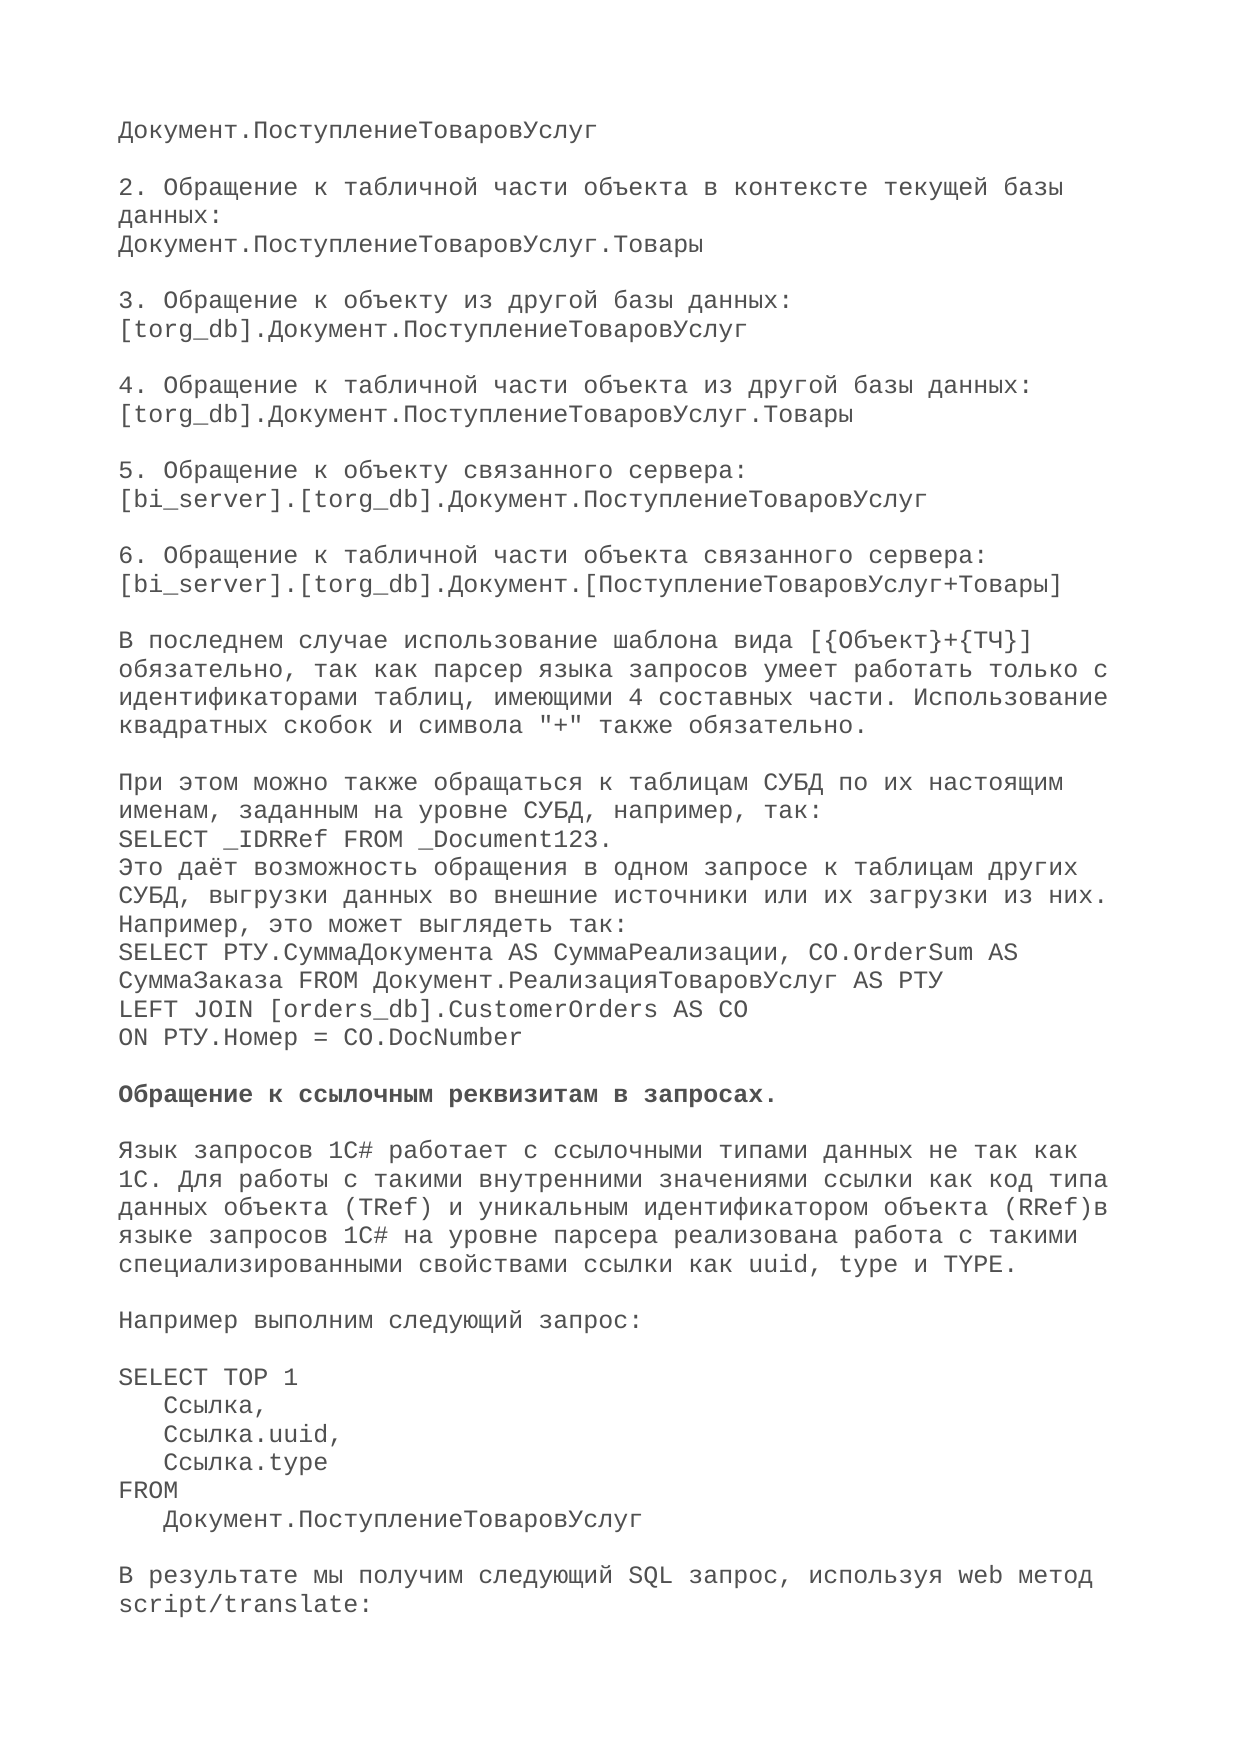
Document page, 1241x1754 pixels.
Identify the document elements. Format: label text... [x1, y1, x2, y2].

text SELECT TOP 1 [118, 1365, 1122, 1393]
text [torg_db].Документ.ПоступлениеТоваровУслуг [118, 316, 1122, 345]
text В последнем случае использование шаблона вида [{Объект}+{ТЧ}] обязательно, так как парсер языка запросов умеет работать только с идентификаторами таблиц, имеющими 4 составных части. Использование квадратных скобок и символа "+" также обязательно. [118, 628, 1122, 741]
text 4. Обращение к табличной части объекта из другой базы данных: [118, 373, 1122, 401]
text 2. Обращение к табличной части объекта в контексте текущей базы данных: [118, 175, 1122, 231]
text Это даёт возможность обращения в одном запросе к таблицам других СУБД, выгрузки данных во внешние источники или их загрузки из них. Например, это может выглядеть так: [118, 855, 1122, 940]
text SELECT _IDRRef FROM _Document123. [118, 826, 1122, 855]
text Ссылка, [118, 1393, 1122, 1421]
text В результате мы получим следующий SQL запрос, используя web метод script/translate: [118, 1563, 1122, 1620]
text Обращение к ссылочным реквизитам в запросах. [118, 1081, 1122, 1110]
text SELECT РТУ.СуммаДокумента AS СуммаРеализации, CO.OrderSum AS СуммаЗаказа FROM Документ.РеализацияТоваровУслуг AS РТУ [118, 940, 1122, 996]
text 3. Обращение к объекту из другой базы данных: [118, 288, 1122, 316]
text 5. Обращение к объекту связанного сервера: [118, 458, 1122, 486]
text При этом можно также обращаться к таблицам СУБД по их настоящим именам, заданным на уровне СУБД, например, так: [118, 770, 1122, 826]
text [torg_db].Документ.ПоступлениеТоваровУслуг.Товары [118, 401, 1122, 430]
text Документ.ПоступлениеТоваровУслуг.Товары [118, 231, 1122, 260]
text FROM [118, 1478, 1122, 1506]
text LEFT JOIN [orders_db].CustomerOrders AS CO [118, 996, 1122, 1025]
text ON РТУ.Номер = CO.DocNumber [118, 1025, 1122, 1053]
text Документ.ПоступлениеТоваровУслуг [118, 1506, 1122, 1535]
text 6. Обращение к табличной части объекта связанного сервера: [118, 543, 1122, 571]
text [bi_server].[torg_db].Документ.ПоступлениеТоваровУслуг [118, 486, 1122, 515]
text Документ.ПоступлениеТоваровУслуг [118, 118, 1122, 146]
text Ссылка.uuid, [118, 1421, 1122, 1450]
text Ссылка.type [118, 1450, 1122, 1478]
text Например выполним следующий запрос: [118, 1308, 1122, 1336]
text [bi_server].[torg_db].Документ.[ПоступлениеТоваровУслуг+Товары] [118, 571, 1122, 600]
text Язык запросов 1C# работает с ссылочными типами данных не так как 1С. Для работы с такими внутренними значениями ссылки как код типа данных объекта (TRef) и уникальным идентификатором объекта (RRef)в языке запросов 1C# на уровне парсера реализована работа с такими специализированными свойствами ссылки как uuid, type и TYPE. [118, 1138, 1122, 1280]
